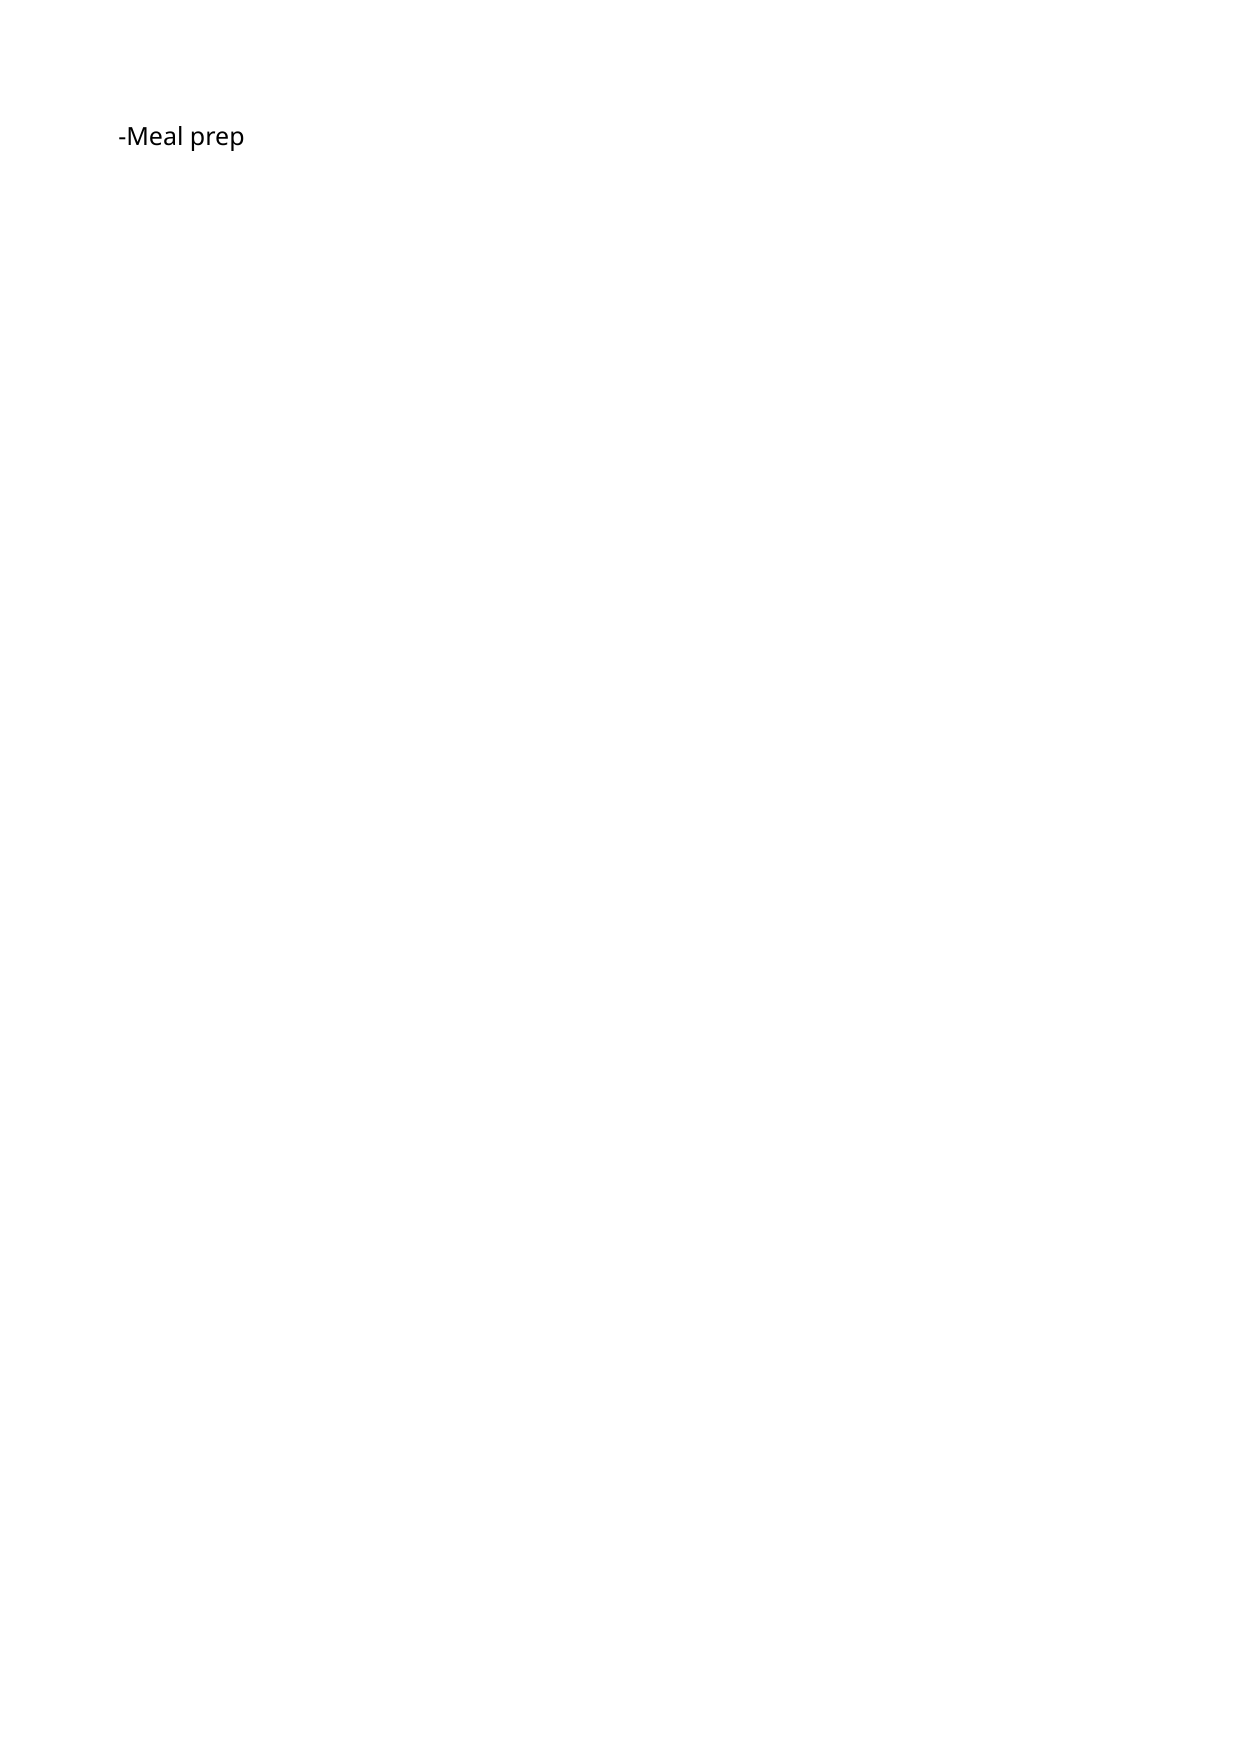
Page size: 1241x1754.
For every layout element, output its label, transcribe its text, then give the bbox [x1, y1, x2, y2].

text -Meal prep [118, 118, 1122, 152]
